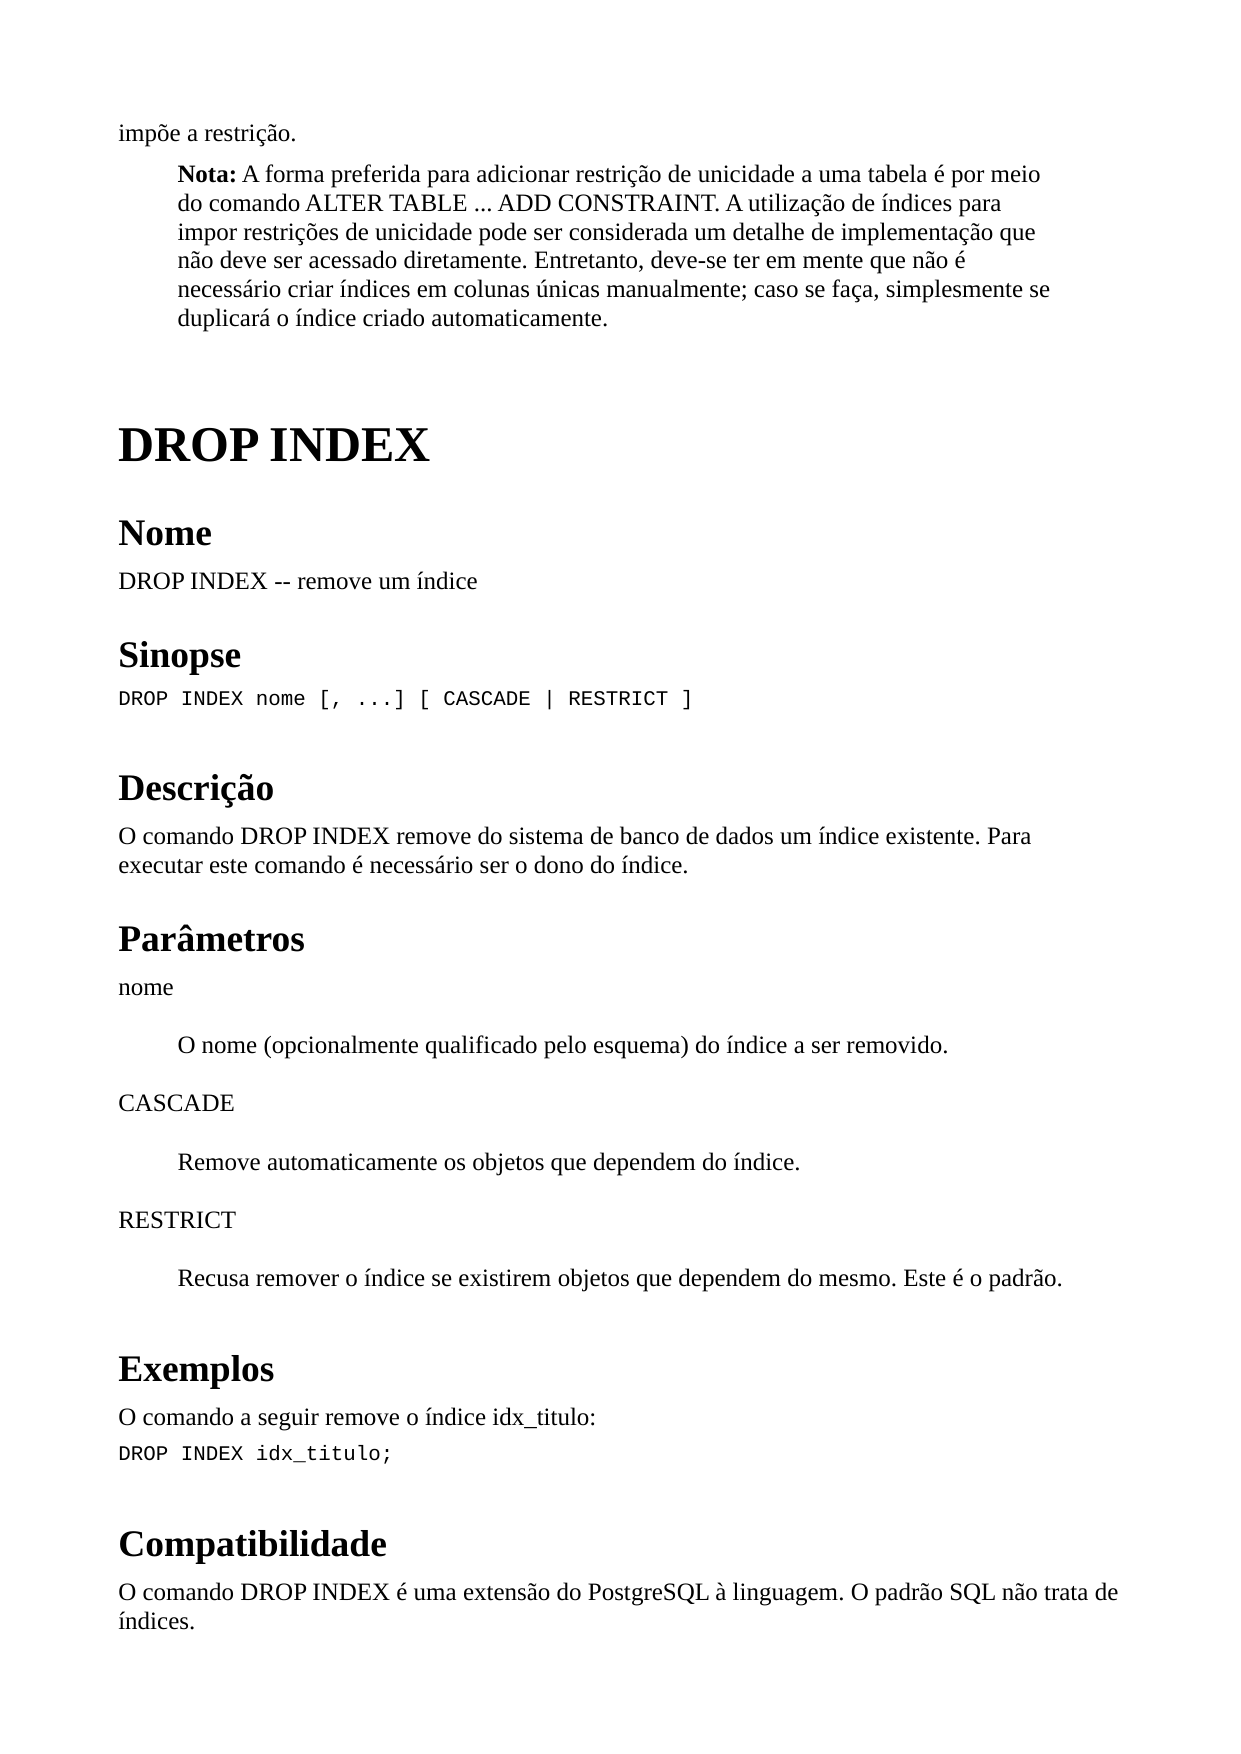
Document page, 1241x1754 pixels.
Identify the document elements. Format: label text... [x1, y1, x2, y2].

list Recusa remover o índice se existirem objetos que dependem do mesmo. Este é o padrão. [177, 1263, 1122, 1292]
text Nota: A forma preferida para adicionar restrição de unicidade a uma tabela é por meio do comando ALTER TABLE ... ADD CONSTRAINT. A utilização de índices para impor restrições de unicidade pode ser considerada um detalhe de implementação que não deve ser acessado diretamente. Entretanto, deve-se ter em mente que não é necessário criar índices em colunas únicas manualmente; caso se faça, simplesmente se duplicará o índice criado automaticamente. [177, 159, 1063, 332]
subtitle Parâmetros [118, 916, 1122, 959]
subtitle Compatibilidade [118, 1521, 1122, 1564]
subtitle Descrição [118, 766, 1122, 809]
subtitle Sinopse [118, 632, 1122, 675]
text O comando a seguir remove o índice idx_titulo: [118, 1402, 1122, 1431]
text DROP INDEX -- remove um índice [118, 566, 1122, 594]
list O nome (opcionalmente qualificado pelo esquema) do índice a ser removido. [177, 1030, 1122, 1059]
subtitle DROP INDEX [118, 415, 1122, 473]
subtitle nome [118, 972, 1122, 1001]
subtitle Exemplos [118, 1346, 1122, 1389]
subtitle CASCADE [118, 1088, 1122, 1117]
text O comando DROP INDEX remove do sistema de banco de dados um índice existente. Para executar este comando é necessário ser o dono do índice. [118, 821, 1122, 879]
text DROP INDEX idx_titulo; [118, 1443, 1122, 1467]
subtitle RESTRICT [118, 1205, 1122, 1234]
text impõe a restrição. [118, 118, 1122, 147]
list Remove automaticamente os objetos que dependem do índice. [177, 1147, 1122, 1175]
subtitle Nome [118, 510, 1122, 553]
text O comando DROP INDEX é uma extensão do PostgreSQL à linguagem. O padrão SQL não trata de índices. [118, 1577, 1122, 1634]
text DROP INDEX nome [, ...] [ CASCADE | RESTRICT ] [118, 688, 1122, 711]
